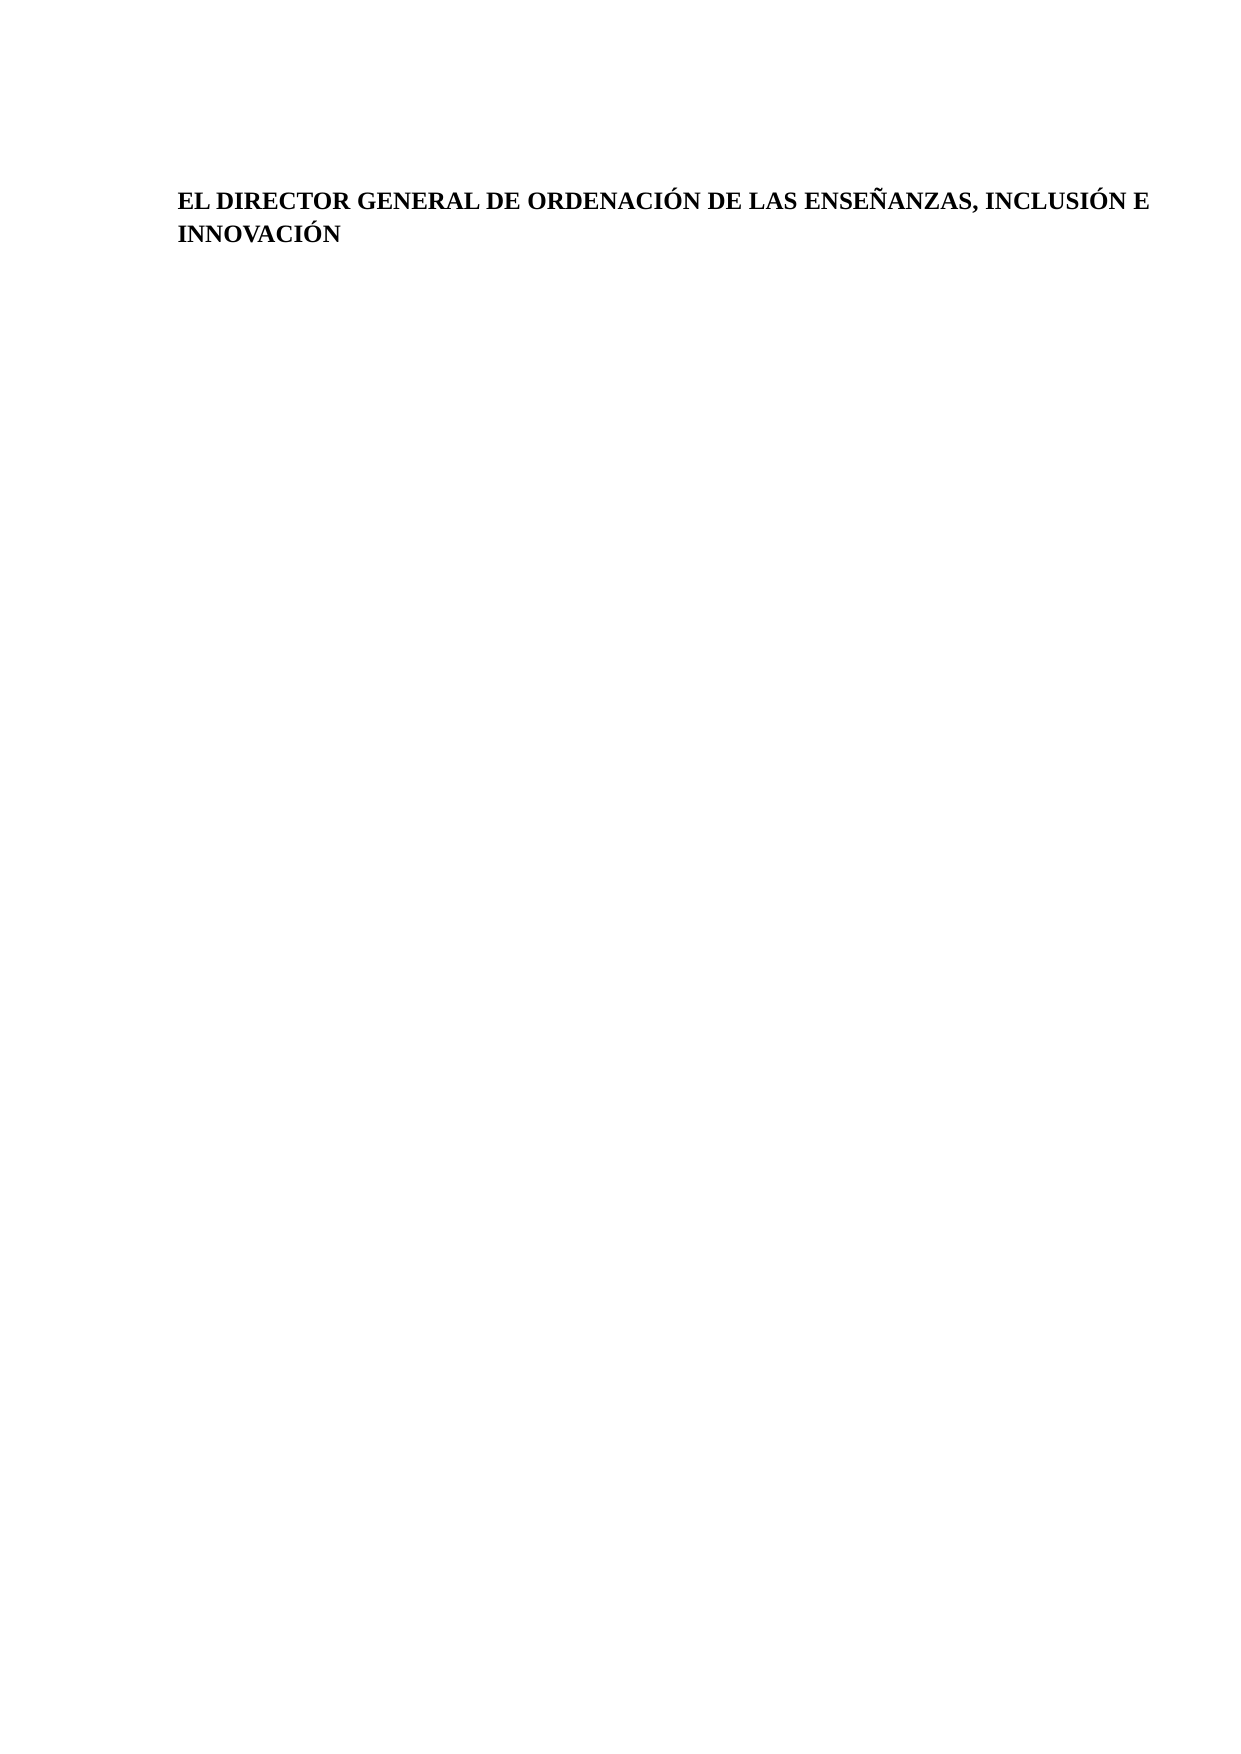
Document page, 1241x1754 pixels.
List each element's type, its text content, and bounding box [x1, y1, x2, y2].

text EL DIRECTOR GENERAL DE ORDENACIÓN DE LAS ENSEÑANZAS, INCLUSIÓN E INNOVACIÓN [177, 186, 1152, 248]
